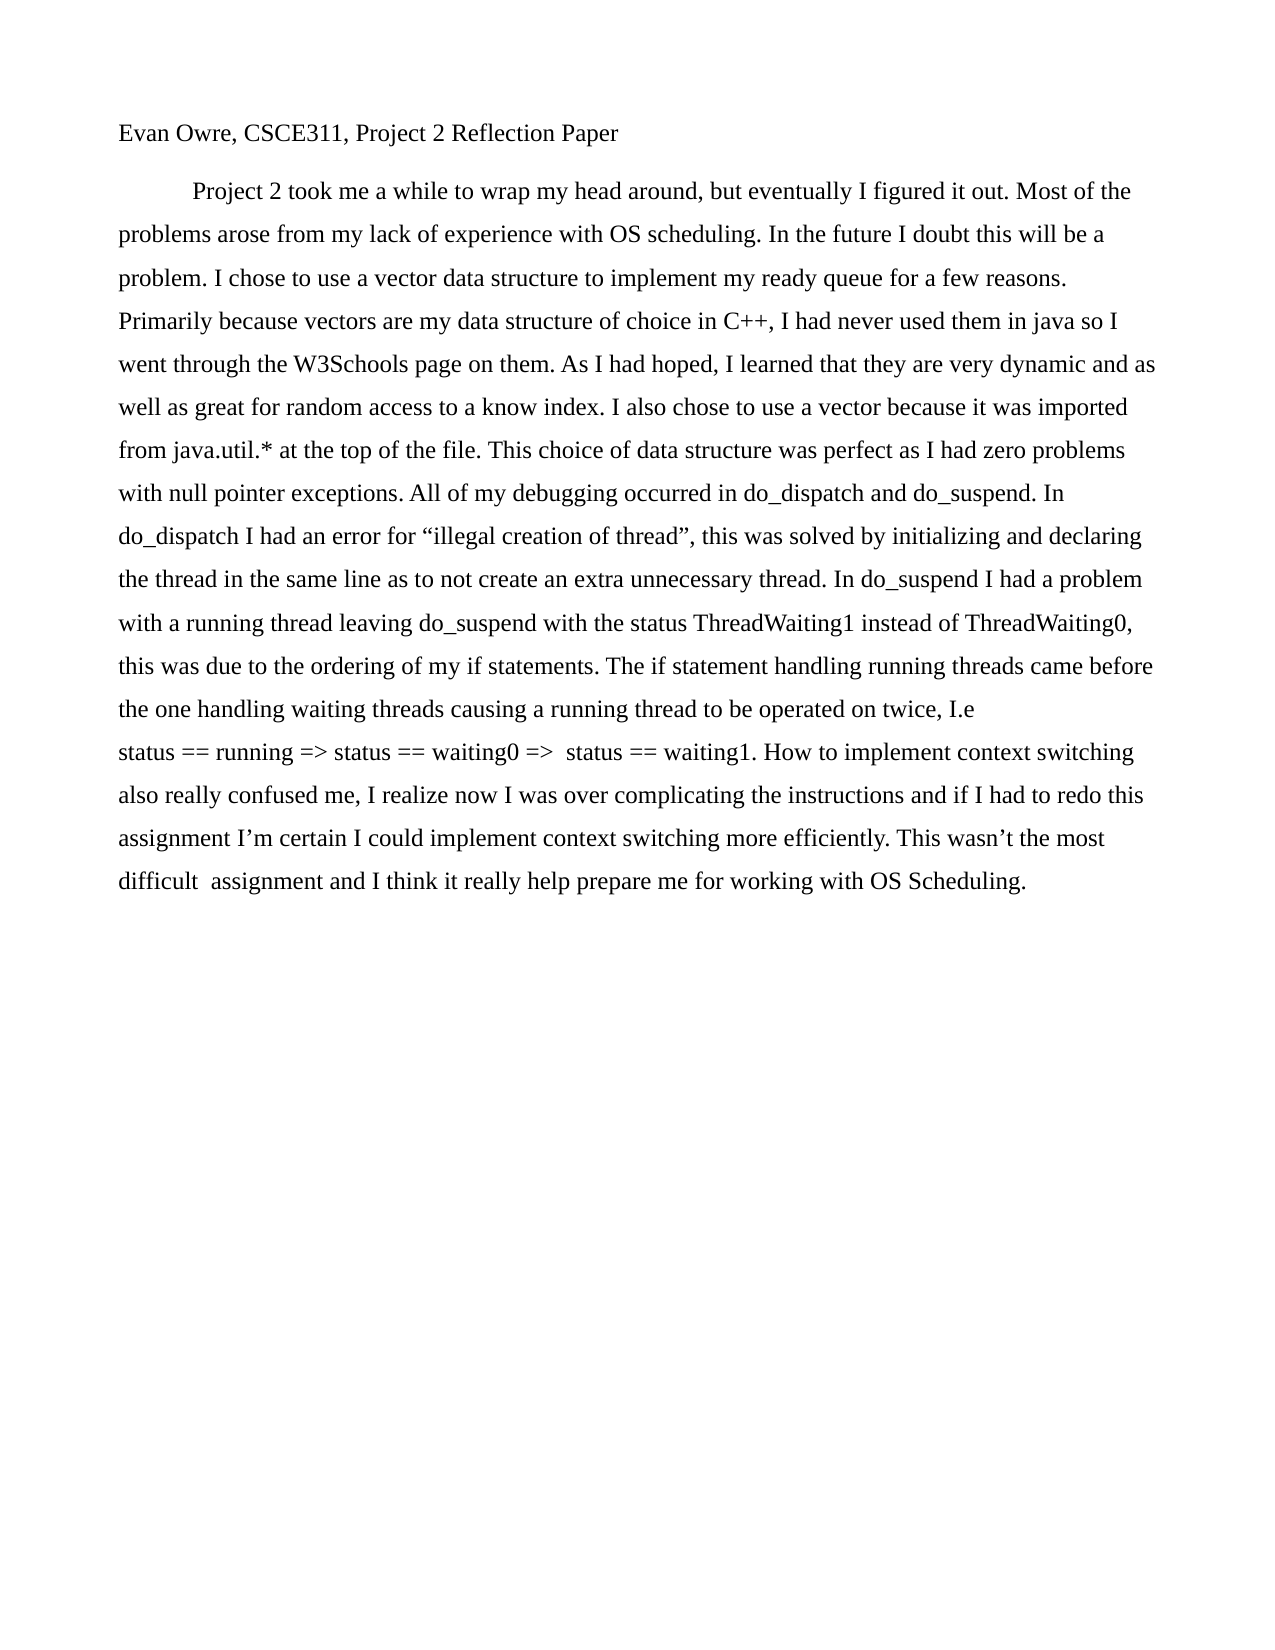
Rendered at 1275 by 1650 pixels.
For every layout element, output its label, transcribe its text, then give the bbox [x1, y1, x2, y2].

text status == running => status == waiting0 => status == waiting1. How to implement context switching also really confused me, I realize now I was over complicating the instructions and if I had to redo this assignment I’m certain I could implement context switching more efficiently. This wasn’t the most difficult assignment and I think it really help prepare me for working with OS Scheduling. [118, 737, 1157, 895]
text Project 2 took me a while to wrap my head around, but eventually I figured it out. Most of the problems arose from my lack of experience with OS scheduling. In the future I doubt this will be a problem. I chose to use a vector data structure to implement my ready queue for a few reasons. Primarily because vectors are my data structure of choice in C++, I had never used them in java so I went through the W3Schools page on them. As I had hoped, I learned that they are very dynamic and as well as great for random access to a know index. I also chose to use a vector because it was imported from java.util.* at the top of the file. This choice of data structure was perfect as I had zero problems with null pointer exceptions. All of my debugging occurred in do_dispatch and do_suspend. In do_dispatch I had an error for “illegal creation of thread”, this was solved by initializing and declaring the thread in the same line as to not create an extra unnecessary thread. In do_suspend I had a problem with a running thread leaving do_suspend with the status ThreadWaiting1 instead of ThreadWaiting0, this was due to the ordering of my if statements. The if statement handling running threads came before the one handling waiting threads causing a running thread to be operated on twice, I.e [118, 176, 1157, 723]
